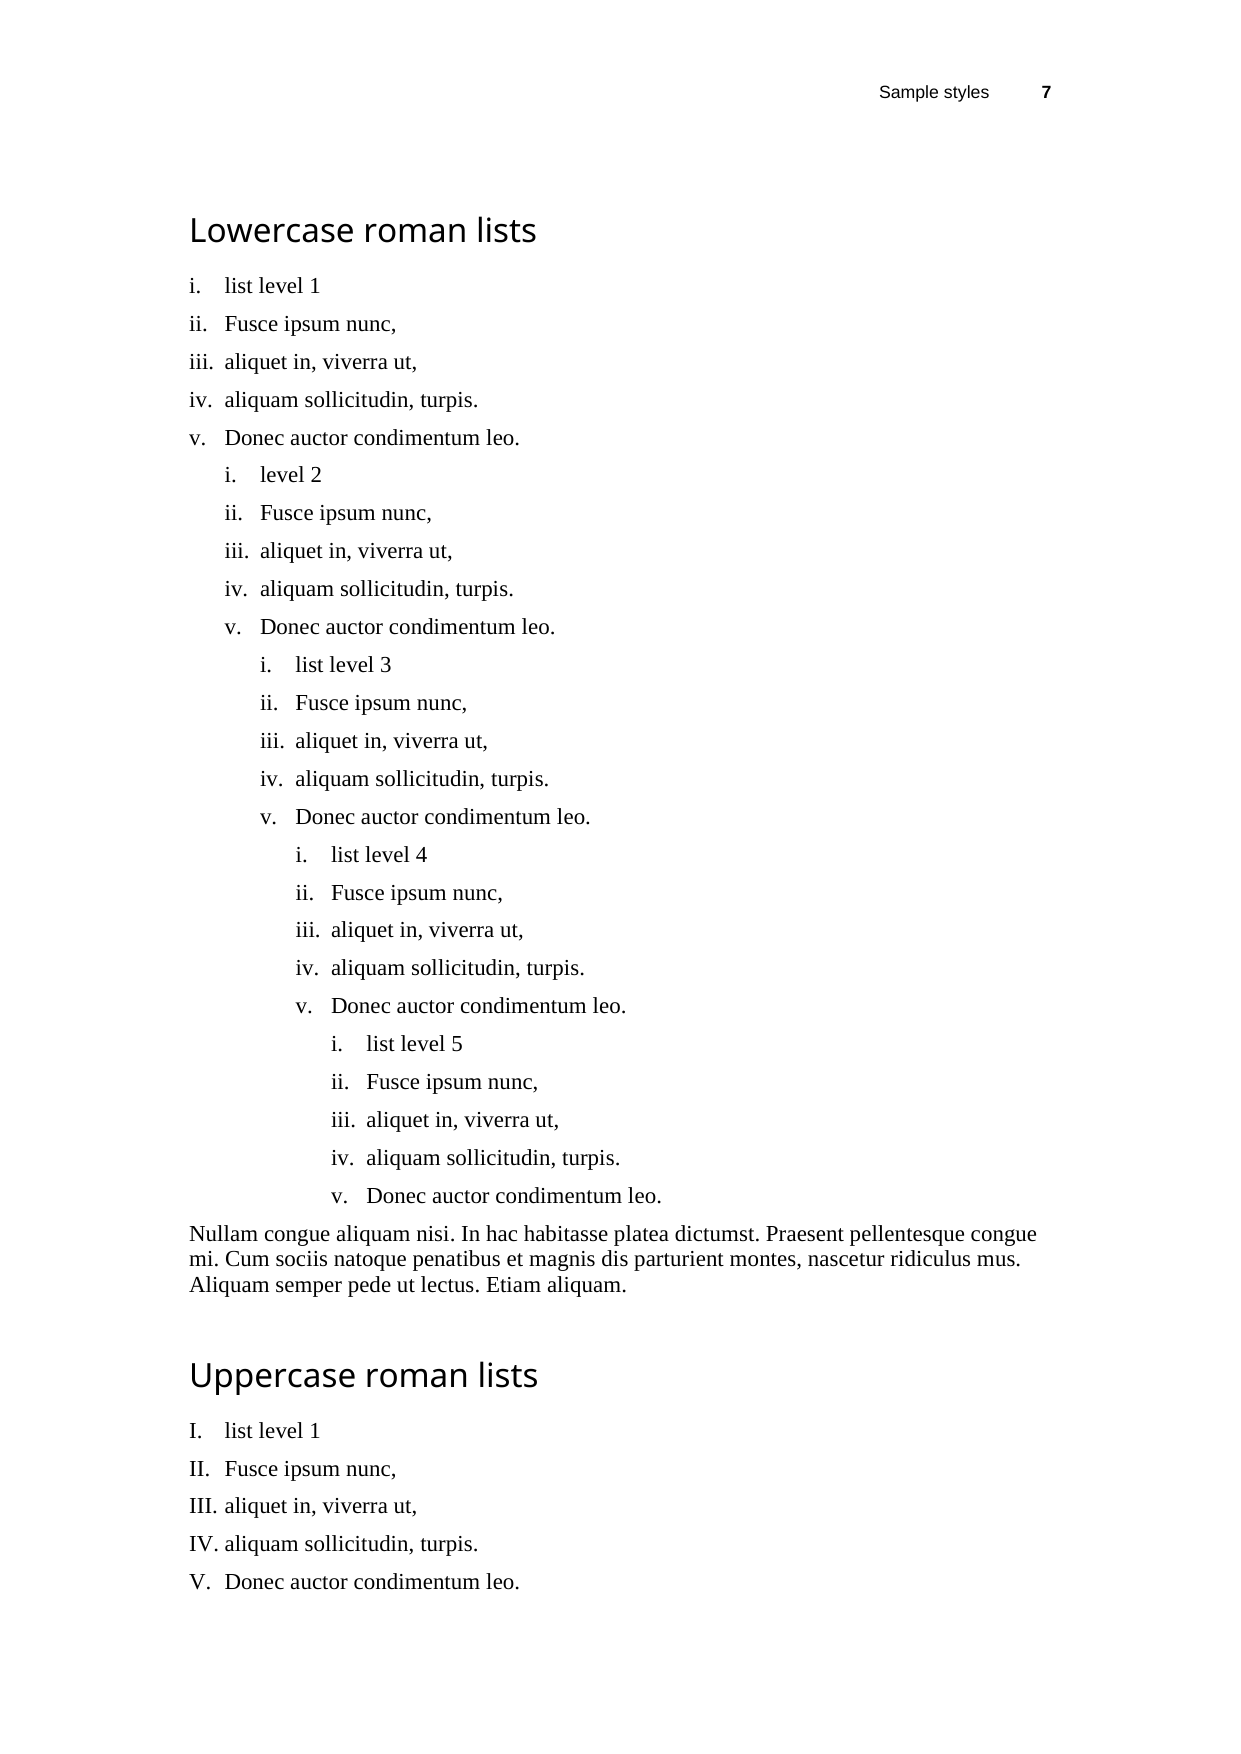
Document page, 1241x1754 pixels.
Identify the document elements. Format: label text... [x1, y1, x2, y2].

list Fusce ipsum nunc, [260, 690, 1051, 715]
text Nullam congue aliquam nisi. In hac habitasse platea dictumst. Praesent pellentesque congue mi. Cum sociis natoque penatibus et magnis dis parturient montes, nascetur ridiculus mus. Aliquam semper pede ut lectus. Etiam aliquam. [189, 1221, 1051, 1297]
list Fusce ipsum nunc, [331, 1069, 1051, 1094]
list Fusce ipsum nunc, [189, 1455, 1051, 1481]
list Donec auctor condimentum leo. [224, 614, 1051, 639]
list list level 1 [189, 273, 1051, 298]
list aliquet in, viverra ut, [189, 1493, 1051, 1519]
list aliquam sollicitudin, turpis. [295, 955, 1051, 981]
list aliquam sollicitudin, turpis. [189, 1531, 1051, 1557]
list aliquam sollicitudin, turpis. [224, 576, 1051, 602]
list list level 4 [295, 842, 1051, 867]
list Donec auctor condimentum leo. [295, 993, 1051, 1019]
list aliquet in, viverra ut, [260, 728, 1051, 753]
list list level 3 [260, 652, 1051, 677]
list Donec auctor condimentum leo. [260, 804, 1051, 829]
list aliquet in, viverra ut, [224, 538, 1051, 564]
list aliquet in, viverra ut, [331, 1107, 1051, 1132]
list Donec auctor condimentum leo. [189, 424, 1051, 450]
list aliquet in, viverra ut, [295, 917, 1051, 943]
list Fusce ipsum nunc, [189, 311, 1051, 336]
text Uppercase roman lists [189, 1351, 1051, 1397]
list Fusce ipsum nunc, [295, 879, 1051, 905]
list aliquam sollicitudin, turpis. [189, 387, 1051, 412]
list Donec auctor condimentum leo. [189, 1569, 1051, 1595]
list level 2 [224, 462, 1051, 488]
list aliquet in, viverra ut, [189, 349, 1051, 374]
list list level 5 [331, 1031, 1051, 1057]
list aliquam sollicitudin, turpis. [260, 766, 1051, 791]
text Lowercase roman lists [189, 207, 1051, 252]
list aliquam sollicitudin, turpis. [331, 1145, 1051, 1170]
list Fusce ipsum nunc, [224, 500, 1051, 526]
list Donec auctor condimentum leo. [331, 1183, 1051, 1208]
list list level 1 [189, 1417, 1051, 1443]
